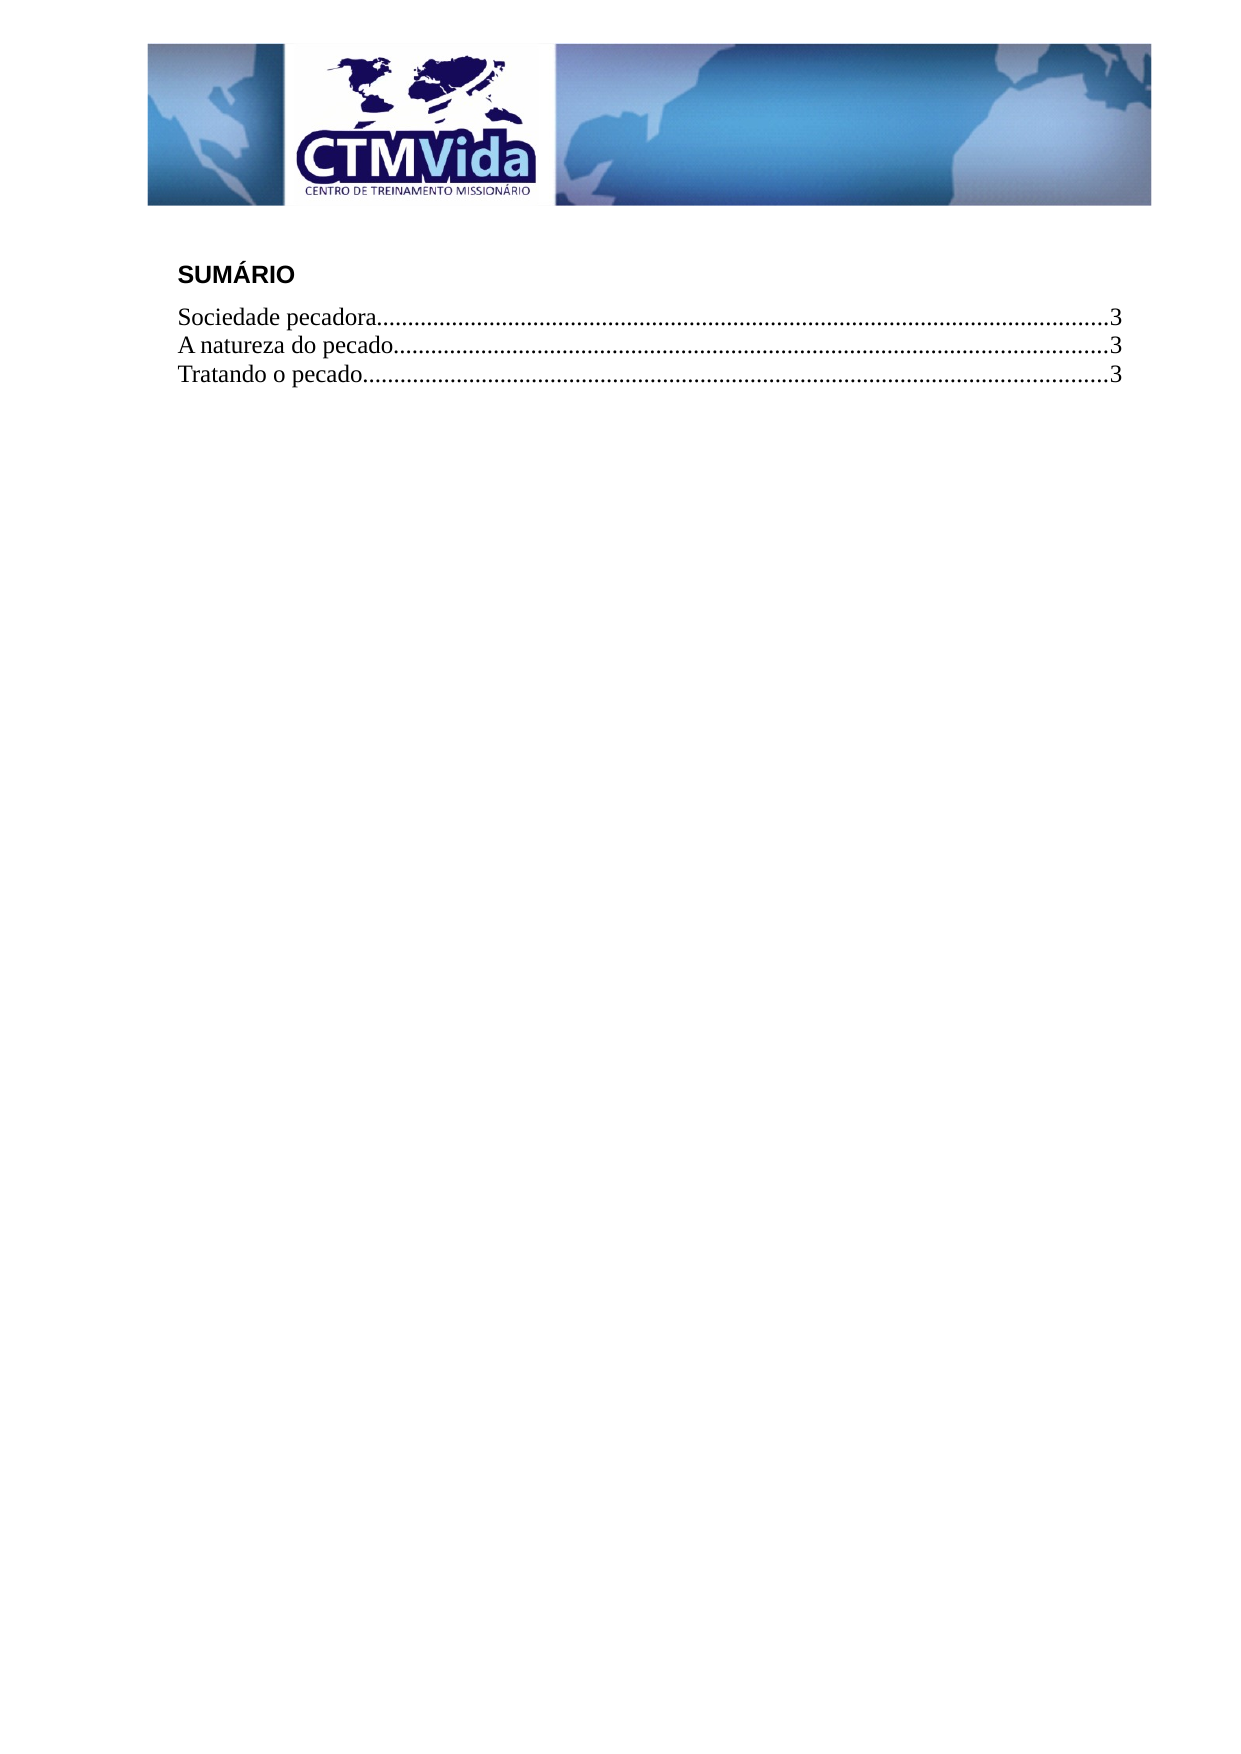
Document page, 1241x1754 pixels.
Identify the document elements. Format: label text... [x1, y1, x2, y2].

text A natureza do pecado 3 [177, 330, 1122, 359]
subtitle Sumário [177, 260, 1122, 289]
text Tratando o pecado 3 [177, 359, 1122, 388]
text Sociedade pecadora 3 [177, 302, 1122, 330]
picture [147, 43, 1152, 206]
